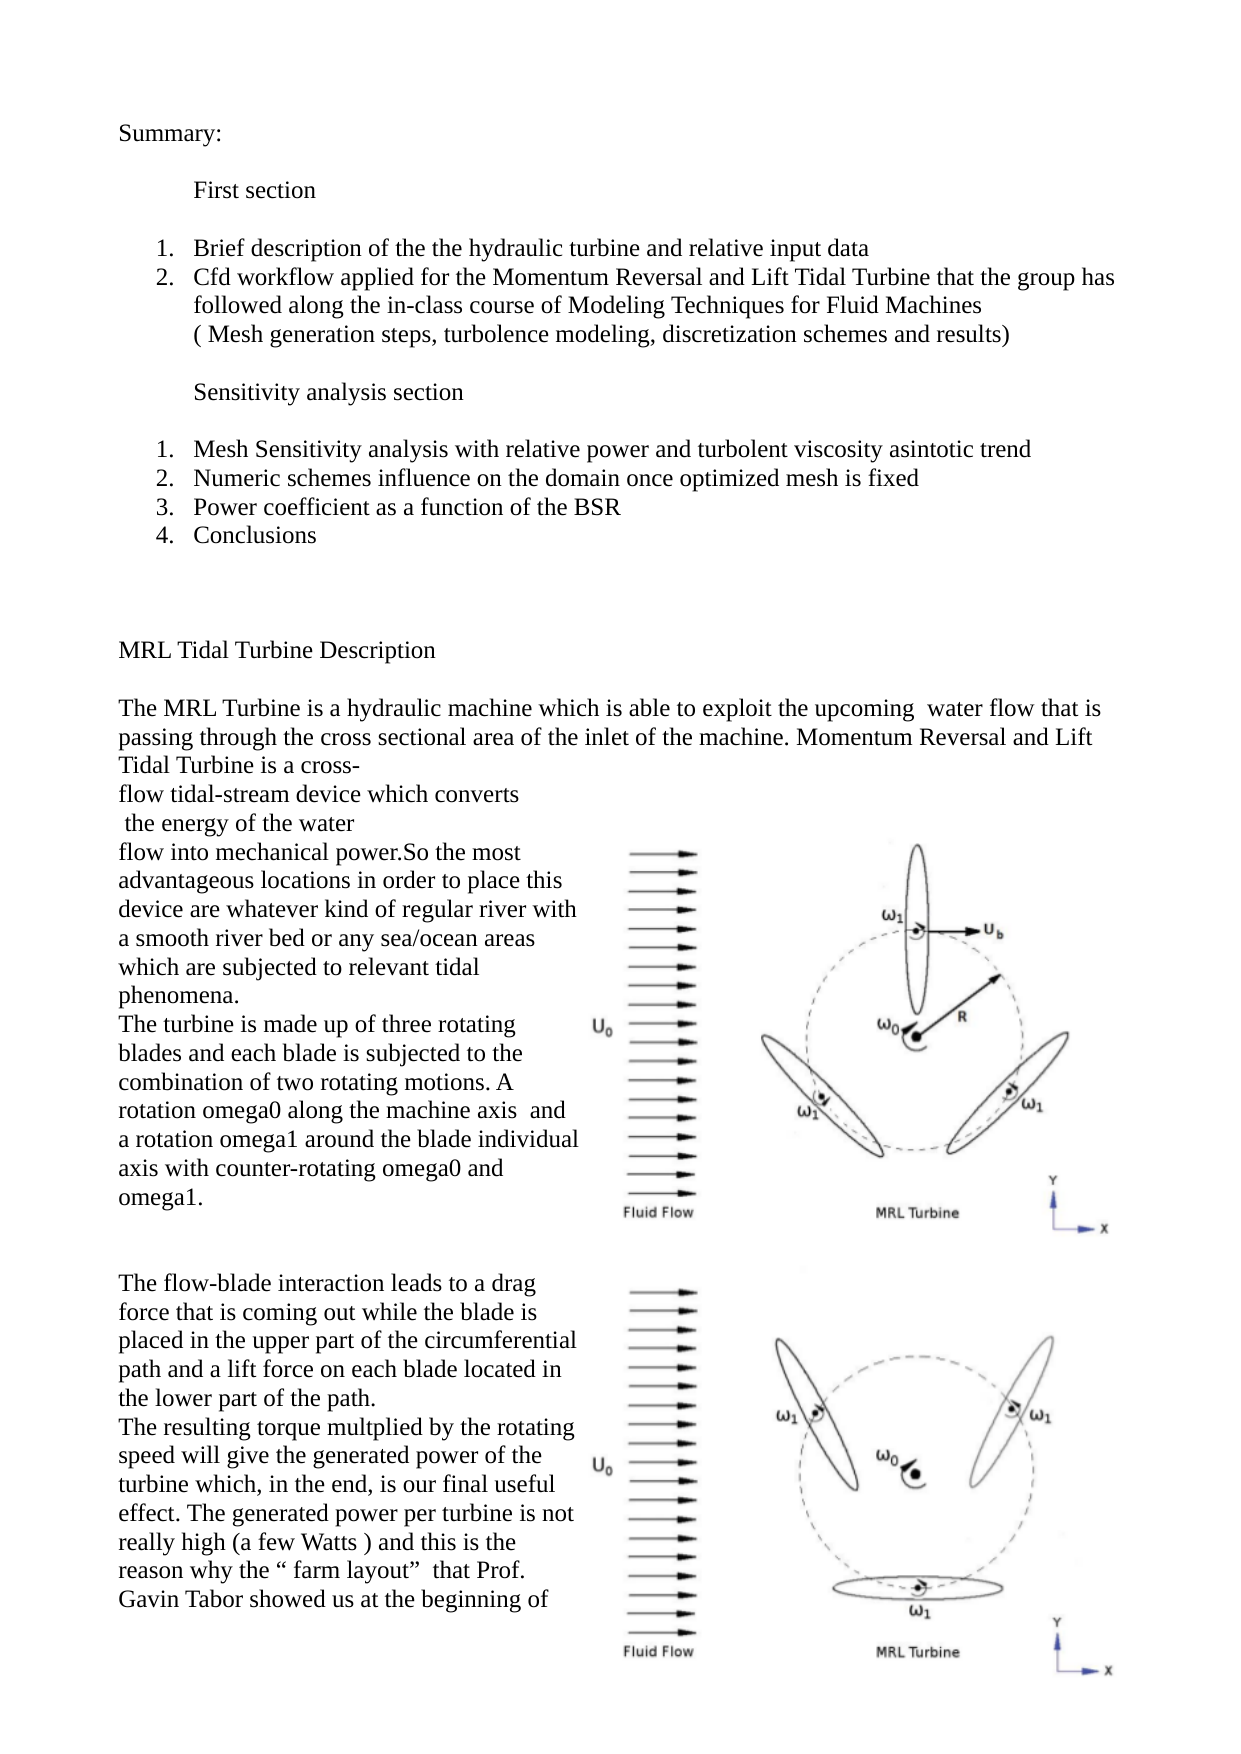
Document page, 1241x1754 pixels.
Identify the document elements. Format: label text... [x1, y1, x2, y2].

text First section [118, 176, 1122, 204]
text The flow-blade interaction leads to a drag force that is coming out while the blade is placed in the upper part of the circumferential path and a lift force on each blade located in the lower part of the path. [118, 1268, 580, 1412]
picture [580, 817, 1173, 1692]
text The turbine is made up of three rotating blades and each blade is subjected to the combination of two rotating motions. A rotation omega0 along the machine axis and a rotation omega1 around the blade individual axis with counter-rotating omega0 and omega1. [118, 1009, 580, 1211]
list Cfd workflow applied for the Momentum Reversal and Lift Tidal Turbine that the group has followed along the in-class course of Modeling Techniques for Fluid Machines [156, 262, 1122, 319]
list ( Mesh generation steps, turbolence modeling, discretization schemes and results) [156, 319, 1122, 348]
text The resulting torque multplied by the rotating speed will give the generated power of the turbine which, in the end, is our final useful effect. The generated power per turbine is not really high (a few Watts ) and this is the reason why the “ farm layout” that Prof. Gavin Tabor showed us at the beginning of [118, 1412, 580, 1613]
text Sensitivity analysis section [118, 377, 1122, 406]
text Summary: [118, 118, 1122, 147]
text the energy of the water [118, 808, 1122, 837]
text The MRL Turbine is a hydraulic machine which is able to exploit the upcoming water flow that is passing through the cross sectional area of the inlet of the machine. Momentum Reversal and Lift Tidal Turbine is a cross- [118, 693, 1122, 779]
list Mesh Sensitivity analysis with relative power and turbolent viscosity asintotic trend [156, 434, 1122, 463]
list Brief description of the the hydraulic turbine and relative input data [156, 233, 1122, 262]
text flow tidal-stream device which converts [118, 779, 1122, 808]
list Conclusions [156, 521, 1122, 549]
text MRL Tidal Turbine Description [118, 636, 1122, 664]
list Power coefficient as a function of the BSR [156, 492, 1122, 521]
list Numeric schemes influence on the domain once optimized mesh is fixed [156, 463, 1122, 492]
text flow into mechanical power.So the most advantageous locations in order to place this device are whatever kind of regular river with a smooth river bed or any sea/ocean areas which are subjected to relevant tidal phenomena. [118, 837, 580, 1009]
